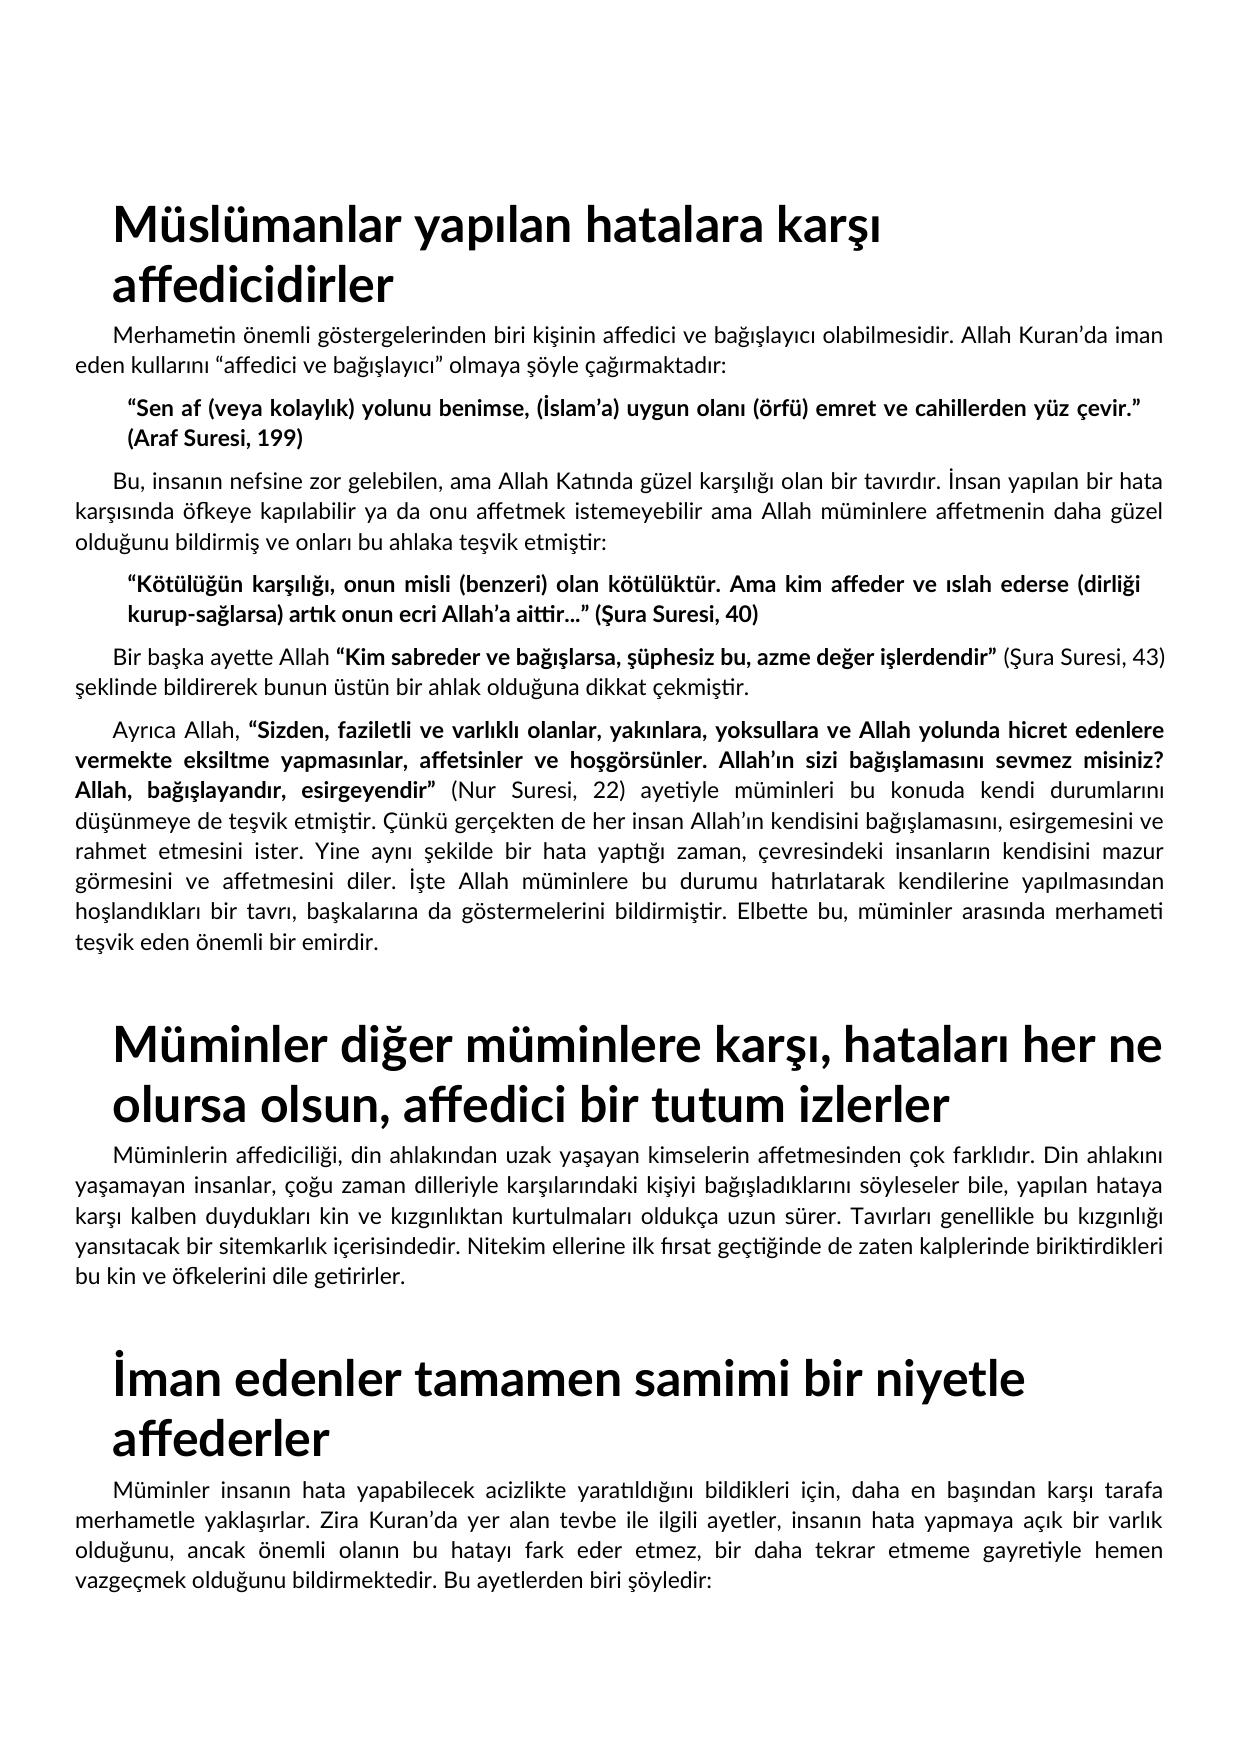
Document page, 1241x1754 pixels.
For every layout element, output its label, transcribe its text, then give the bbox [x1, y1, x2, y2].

text Müminlerin affediciliği, din ahlakından uzak yaşayan kimselerin affetmesinden çok farklıdır. Din ahlakını yaşamayan insanlar, çoğu zaman dilleriyle karşılarındaki kişiyi bağışladıklarını söyleseler bile, yapılan hataya karşı kalben duydukları kin ve kızgınlıktan kurtulmaları oldukça uzun sürer. Tavırları genellikle bu kızgınlığı yansıtacak bir sitemkarlık içerisindedir. Nitekim ellerine ilk fırsat geçtiğinde de zaten kalplerinde biriktirdikleri bu kin ve öfkelerini dile getirirler. [75, 1141, 1165, 1289]
text Bu, insanın nefsine zor gelebilen, ama Allah Katında güzel karşılığı olan bir tavırdır. İnsan yapılan bir hata karşısında öfkeye kapılabilir ya da onu affetmek istemeyebilir ama Allah müminlere affetmenin daha güzel olduğunu bildirmiş ve onları bu ahlaka teşvik etmiştir: [75, 467, 1165, 555]
text “Kötülüğün karşılığı, onun misli (benzeri) olan kötülüktür. Ama kim affeder ve ıslah ederse (dirliği kurup-sağlarsa) artık onun ecri Allah’a aittir...” (Şura Suresi, 40) [127, 570, 1143, 628]
text Ayrıca Allah, “Sizden, faziletli ve varlıklı olanlar, yakınlara, yoksullara ve Allah yolunda hicret edenlere vermekte eksiltme yapmasınlar, affetsinler ve hoşgörsünler. Allah’ın sizi bağışlamasını sevmez misiniz? Allah, bağışlayandır, esirgeyendir” (Nur Suresi, 22) ayetiyle müminleri bu konuda kendi durumlarını düşünmeye de teşvik etmiştir. Çünkü gerçekten de her insan Allah’ın kendisini bağışlamasını, esirgemesini ve rahmet etmesini ister. Yine aynı şekilde bir hata yaptığı zaman, çevresindeki insanların kendisini mazur görmesini ve affetmesini diler. İşte Allah müminlere bu durumu hatırlatarak kendilerine yapılmasından hoşlandıkları bir tavrı, başkalarına da göstermelerini bildirmiştir. Elbette bu, müminler arasında merhameti teşvik eden önemli bir emirdir. [75, 716, 1165, 955]
text Müminler insanın hata yapabilecek acizlikte yaratıldığını bildikleri için, daha en başından karşı tarafa merhametle yaklaşırlar. Zira Kuran’da yer alan tevbe ile ilgili ayetler, insanın hata yapmaya açık bir varlık olduğunu, ancak önemli olanın bu hatayı fark eder etmez, bir daha tekrar etmeme gayretiyle hemen vazgeçmek olduğunu bildirmektedir. Bu ayetlerden biri şöyledir: [75, 1476, 1165, 1594]
subtitle Müslümanlar yapılan hatalara karşı affedicidirler [112, 193, 1165, 313]
text Merhametin önemli göstergelerinden biri kişinin affedici ve bağışlayıcı olabilmesidir. Allah Kuran’da iman eden kullarını “affedici ve bağışlayıcı” olmaya şöyle çağırmaktadır: [75, 321, 1165, 379]
subtitle Müminler diğer müminlere karşı, hataları her ne olursa olsun, affedici bir tutum izlerler [112, 1013, 1165, 1133]
text Bir başka ayette Allah “Kim sabreder ve bağışlarsa, şüphesiz bu, azme değer işlerdendir” (Şura Suresi, 43) şeklinde bildirerek bunun üstün bir ahlak olduğuna dikkat çekmiştir. [75, 643, 1165, 701]
subtitle İman edenler tamamen samimi bir niyetle affederler [112, 1347, 1165, 1467]
text “Sen af (veya kolaylık) yolunu benimse, (İslam’a) uygun olanı (örfü) emret ve cahillerden yüz çevir.” (Araf Suresi, 199) [127, 394, 1143, 452]
